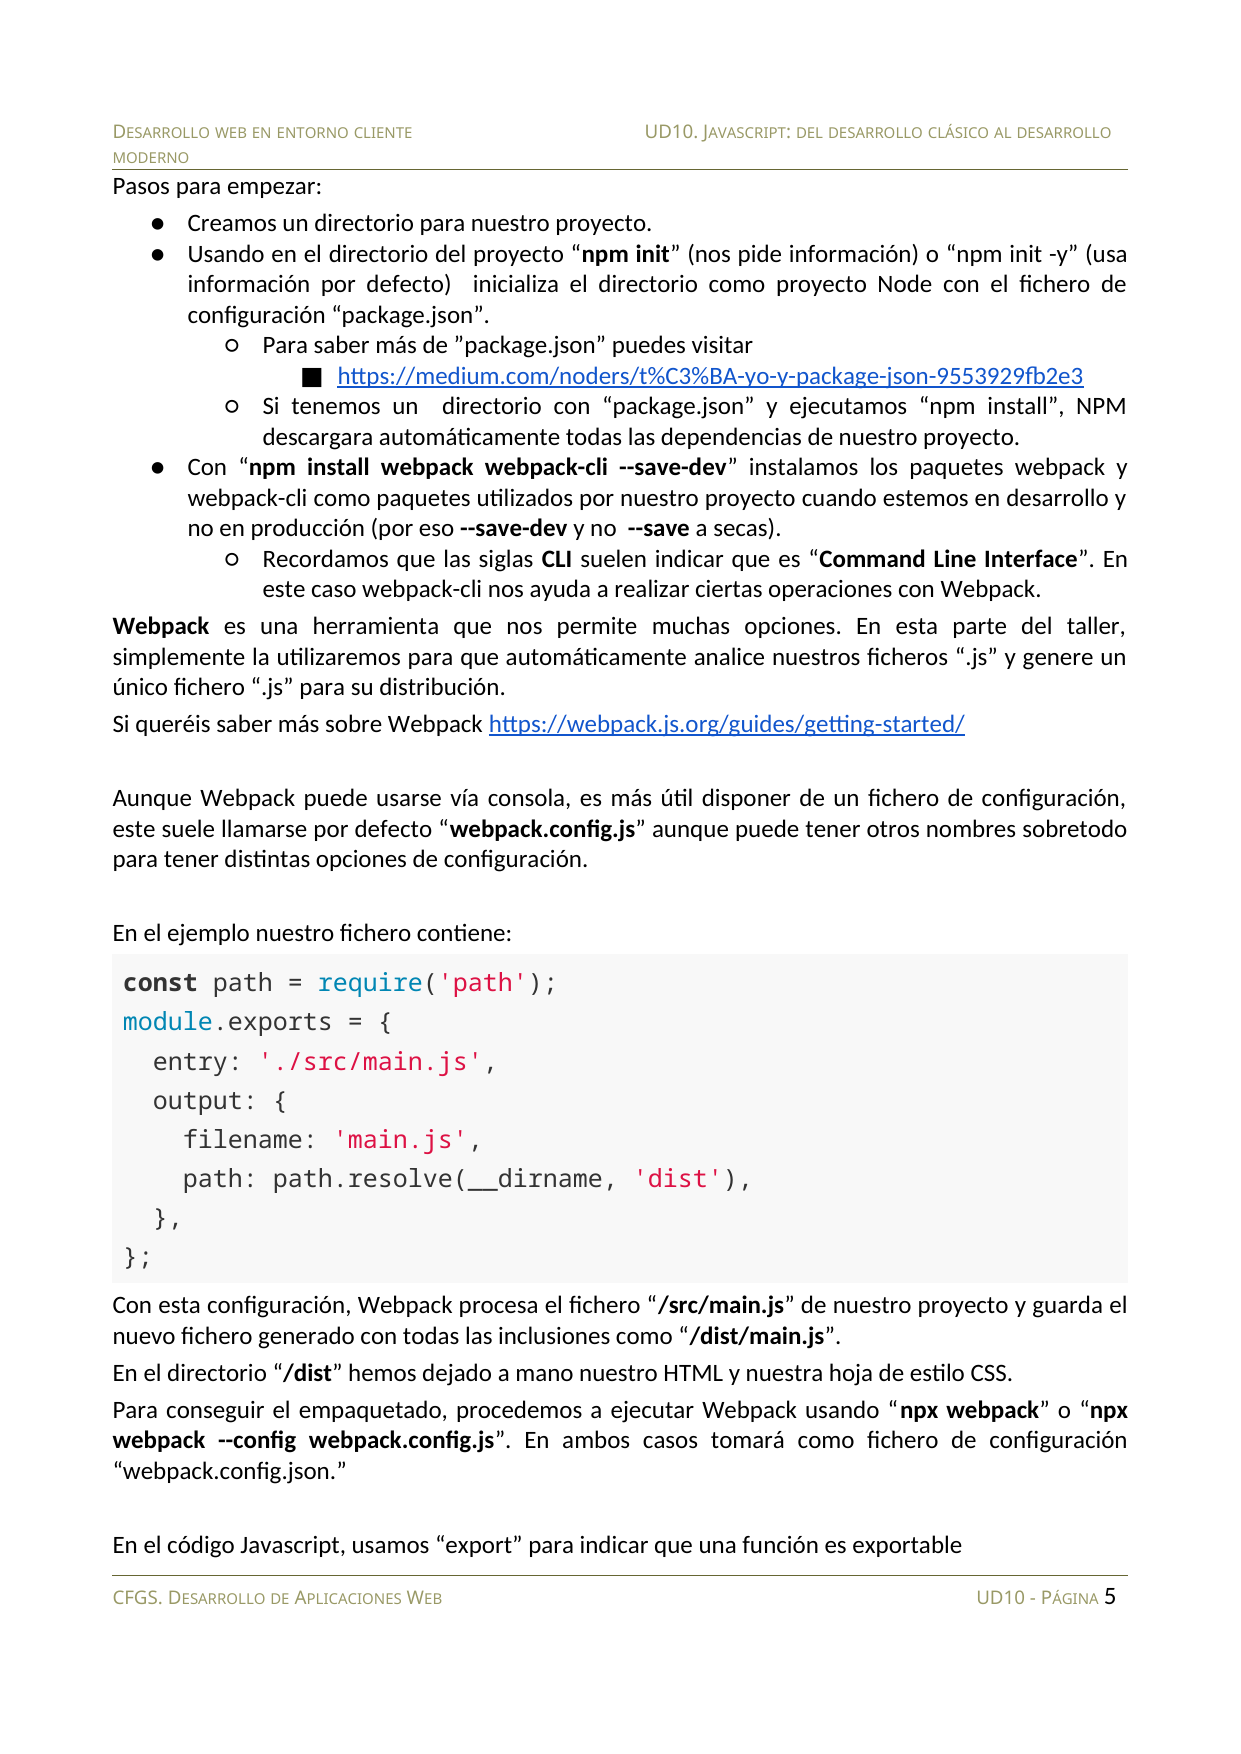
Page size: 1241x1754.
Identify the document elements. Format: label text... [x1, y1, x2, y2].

text Pasos para empezar: [112, 170, 1128, 201]
text En el ejemplo nuestro fichero contiene: [112, 917, 1128, 948]
list Creamos un directorio para nuestro proyecto. [150, 207, 1128, 238]
list Usando en el directorio del proyecto “npm init” (nos pide información) o “npm init -y” (usa información por defecto) inicializa el directorio como proyecto Node con el fichero de configuración “package.json”. [150, 238, 1128, 329]
list Con “npm install webpack webpack-cli --save-dev” instalamos los paquetes webpack y webpack-cli como paquetes utilizados por nuestro proyecto cuando estemos en desarrollo y no en producción (por eso --save-dev y no --save a secas). [150, 451, 1128, 543]
text Con esta configuración, Webpack procesa el fichero “/src/main.js” de nuestro proyecto y guarda el nuevo fichero generado con todas las inclusiones como “/dist/main.js”. [112, 1289, 1128, 1350]
list Recordamos que las siglas CLI suelen indicar que es “Command Line Interface”. En este caso webpack-cli nos ayuda a realizar ciertas operaciones con Webpack. [225, 543, 1128, 604]
text Para conseguir el empaquetado, procedemos a ejecutar Webpack usando “npx webpack” o “npx webpack --config webpack.config.js”. En ambos casos tomará como fichero de configuración “webpack.config.json.” [112, 1394, 1128, 1485]
text En el directorio “/dist” hemos dejado a mano nuestro HTML y nuestra hoja de estilo CSS. [112, 1357, 1128, 1387]
text En el código Javascript, usamos “export” para indicar que una función es exportable [112, 1529, 1128, 1559]
text Webpack es una herramienta que nos permite muchas opciones. En esta parte del taller, simplemente la utilizaremos para que automáticamente analice nuestros ficheros “.js” y genere un único fichero “.js” para su distribución. [112, 610, 1128, 702]
text Aunque Webpack puede usarse vía consola, es más útil disponer de un fichero de configuración, este suele llamarse por defecto “webpack.config.js” aunque puede tener otros nombres sobretodo para tener distintas opciones de configuración. [112, 782, 1128, 874]
text Si queréis saber más sobre Webpack https://webpack.js.org/guides/getting-started/ [112, 708, 1128, 739]
list Si tenemos un directorio con “package.json” y ejecutamos “npm install”, NPM descargara automáticamente todas las dependencias de nuestro proyecto. [225, 390, 1128, 451]
table_header const path = require('path'); module.exports = { entry: './src/main.js', output: { filename: 'main.js', path: path.resolve(__dirname, 'dist'), }, }; [112, 954, 1128, 1283]
list Para saber más de ”package.json” puedes visitar [225, 329, 1128, 360]
list https://medium.com/noders/t%C3%BA-yo-y-package-json-9553929fb2e3 [300, 360, 1128, 390]
